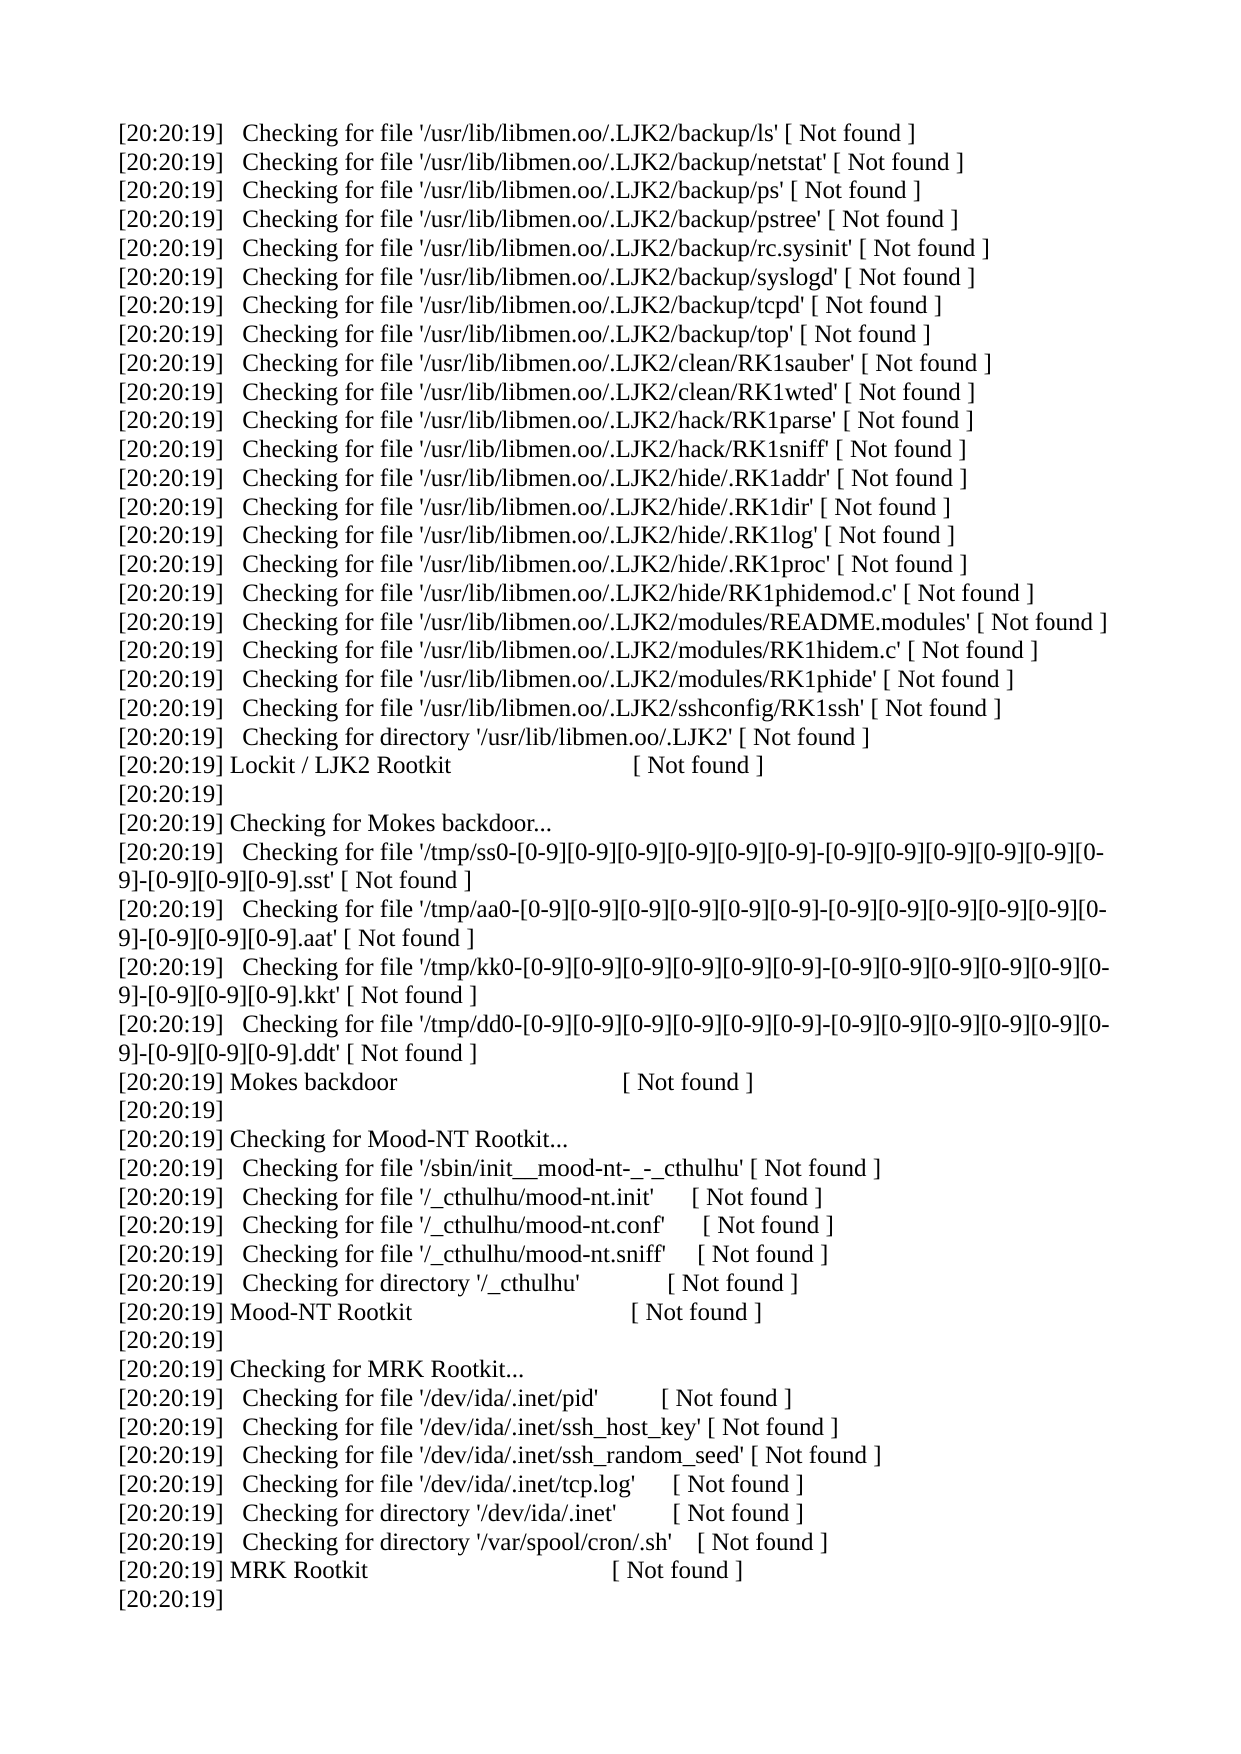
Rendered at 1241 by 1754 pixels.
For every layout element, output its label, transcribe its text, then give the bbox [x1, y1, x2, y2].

text [20:20:19] Checking for Mokes backdoor... [118, 808, 1122, 837]
text [20:20:19] Checking for file '/_cthulhu/mood-nt.sniff' [ Not found ] [118, 1239, 1122, 1268]
text [20:20:19] Checking for file '/dev/ida/.inet/pid' [ Not found ] [118, 1383, 1122, 1412]
text [20:20:19] Checking for file '/usr/lib/libmen.oo/.LJK2/modules/RK1hidem.c' [ Not found ] [118, 636, 1122, 664]
text [20:20:19] Checking for file '/usr/lib/libmen.oo/.LJK2/hide/.RK1dir' [ Not found ] [118, 492, 1122, 521]
text [20:20:19] Checking for file '/tmp/aa0-[0-9][0-9][0-9][0-9][0-9][0-9]-[0-9][0-9][0-9][0-9][0-9][0-9]-[0-9][0-9][0-9].aat' [ Not found ] [118, 894, 1122, 952]
text [20:20:19] Checking for file '/usr/lib/libmen.oo/.LJK2/modules/README.modules' [ Not found ] [118, 607, 1122, 636]
text [20:20:19] Checking for file '/tmp/kk0-[0-9][0-9][0-9][0-9][0-9][0-9]-[0-9][0-9][0-9][0-9][0-9][0-9]-[0-9][0-9][0-9].kkt' [ Not found ] [118, 952, 1122, 1009]
text [20:20:19] Checking for directory '/_cthulhu' [ Not found ] [118, 1268, 1122, 1297]
text [20:20:19] Checking for file '/usr/lib/libmen.oo/.LJK2/backup/ls' [ Not found ] [118, 118, 1122, 147]
text [20:20:19] Checking for file '/usr/lib/libmen.oo/.LJK2/backup/top' [ Not found ] [118, 319, 1122, 348]
text [20:20:19] Checking for file '/usr/lib/libmen.oo/.LJK2/backup/tcpd' [ Not found ] [118, 291, 1122, 319]
text [20:20:19] Checking for file '/usr/lib/libmen.oo/.LJK2/clean/RK1sauber' [ Not found ] [118, 348, 1122, 377]
text [20:20:19] [118, 1326, 1122, 1354]
text [20:20:19] Checking for file '/usr/lib/libmen.oo/.LJK2/hide/.RK1log' [ Not found ] [118, 521, 1122, 549]
text [20:20:19] Checking for Mood-NT Rootkit... [118, 1124, 1122, 1153]
text [20:20:19] Checking for file '/tmp/dd0-[0-9][0-9][0-9][0-9][0-9][0-9]-[0-9][0-9][0-9][0-9][0-9][0-9]-[0-9][0-9][0-9].ddt' [ Not found ] [118, 1009, 1122, 1067]
text [20:20:19] [118, 1096, 1122, 1124]
text [20:20:19] Checking for file '/usr/lib/libmen.oo/.LJK2/backup/rc.sysinit' [ Not found ] [118, 233, 1122, 262]
text [20:20:19] Checking for file '/tmp/ss0-[0-9][0-9][0-9][0-9][0-9][0-9]-[0-9][0-9][0-9][0-9][0-9][0-9]-[0-9][0-9][0-9].sst' [ Not found ] [118, 837, 1122, 894]
text [20:20:19] Checking for file '/dev/ida/.inet/ssh_host_key' [ Not found ] [118, 1412, 1122, 1441]
text [20:20:19] Lockit / LJK2 Rootkit [ Not found ] [118, 751, 1122, 779]
text [20:20:19] Checking for directory '/dev/ida/.inet' [ Not found ] [118, 1498, 1122, 1527]
text [20:20:19] Checking for file '/usr/lib/libmen.oo/.LJK2/hide/RK1phidemod.c' [ Not found ] [118, 578, 1122, 607]
text [20:20:19] Mood-NT Rootkit [ Not found ] [118, 1297, 1122, 1326]
text [20:20:19] [118, 779, 1122, 808]
text [20:20:19] Checking for file '/usr/lib/libmen.oo/.LJK2/sshconfig/RK1ssh' [ Not found ] [118, 693, 1122, 722]
text [20:20:19] Checking for file '/usr/lib/libmen.oo/.LJK2/backup/pstree' [ Not found ] [118, 204, 1122, 233]
text [20:20:19] Checking for directory '/usr/lib/libmen.oo/.LJK2' [ Not found ] [118, 722, 1122, 751]
text [20:20:19] Checking for file '/usr/lib/libmen.oo/.LJK2/hide/.RK1proc' [ Not found ] [118, 549, 1122, 578]
text [20:20:19] Checking for file '/usr/lib/libmen.oo/.LJK2/hack/RK1parse' [ Not found ] [118, 406, 1122, 434]
text [20:20:19] Checking for MRK Rootkit... [118, 1354, 1122, 1383]
text [20:20:19] Checking for directory '/var/spool/cron/.sh' [ Not found ] [118, 1527, 1122, 1556]
text [20:20:19] Checking for file '/usr/lib/libmen.oo/.LJK2/hide/.RK1addr' [ Not found ] [118, 463, 1122, 492]
text [20:20:19] Checking for file '/usr/lib/libmen.oo/.LJK2/backup/netstat' [ Not found ] [118, 147, 1122, 176]
text [20:20:19] Checking for file '/dev/ida/.inet/tcp.log' [ Not found ] [118, 1469, 1122, 1498]
text [20:20:19] Checking for file '/_cthulhu/mood-nt.conf' [ Not found ] [118, 1211, 1122, 1239]
text [20:20:19] Checking for file '/usr/lib/libmen.oo/.LJK2/backup/syslogd' [ Not found ] [118, 262, 1122, 291]
text [20:20:19] Mokes backdoor [ Not found ] [118, 1067, 1122, 1096]
text [20:20:19] Checking for file '/usr/lib/libmen.oo/.LJK2/hack/RK1sniff' [ Not found ] [118, 434, 1122, 463]
text [20:20:19] [118, 1584, 1122, 1613]
text [20:20:19] Checking for file '/sbin/init__mood-nt-_-_cthulhu' [ Not found ] [118, 1153, 1122, 1182]
text [20:20:19] MRK Rootkit [ Not found ] [118, 1556, 1122, 1584]
text [20:20:19] Checking for file '/usr/lib/libmen.oo/.LJK2/modules/RK1phide' [ Not found ] [118, 664, 1122, 693]
text [20:20:19] Checking for file '/dev/ida/.inet/ssh_random_seed' [ Not found ] [118, 1441, 1122, 1469]
text [20:20:19] Checking for file '/_cthulhu/mood-nt.init' [ Not found ] [118, 1182, 1122, 1211]
text [20:20:19] Checking for file '/usr/lib/libmen.oo/.LJK2/clean/RK1wted' [ Not found ] [118, 377, 1122, 406]
text [20:20:19] Checking for file '/usr/lib/libmen.oo/.LJK2/backup/ps' [ Not found ] [118, 176, 1122, 204]
